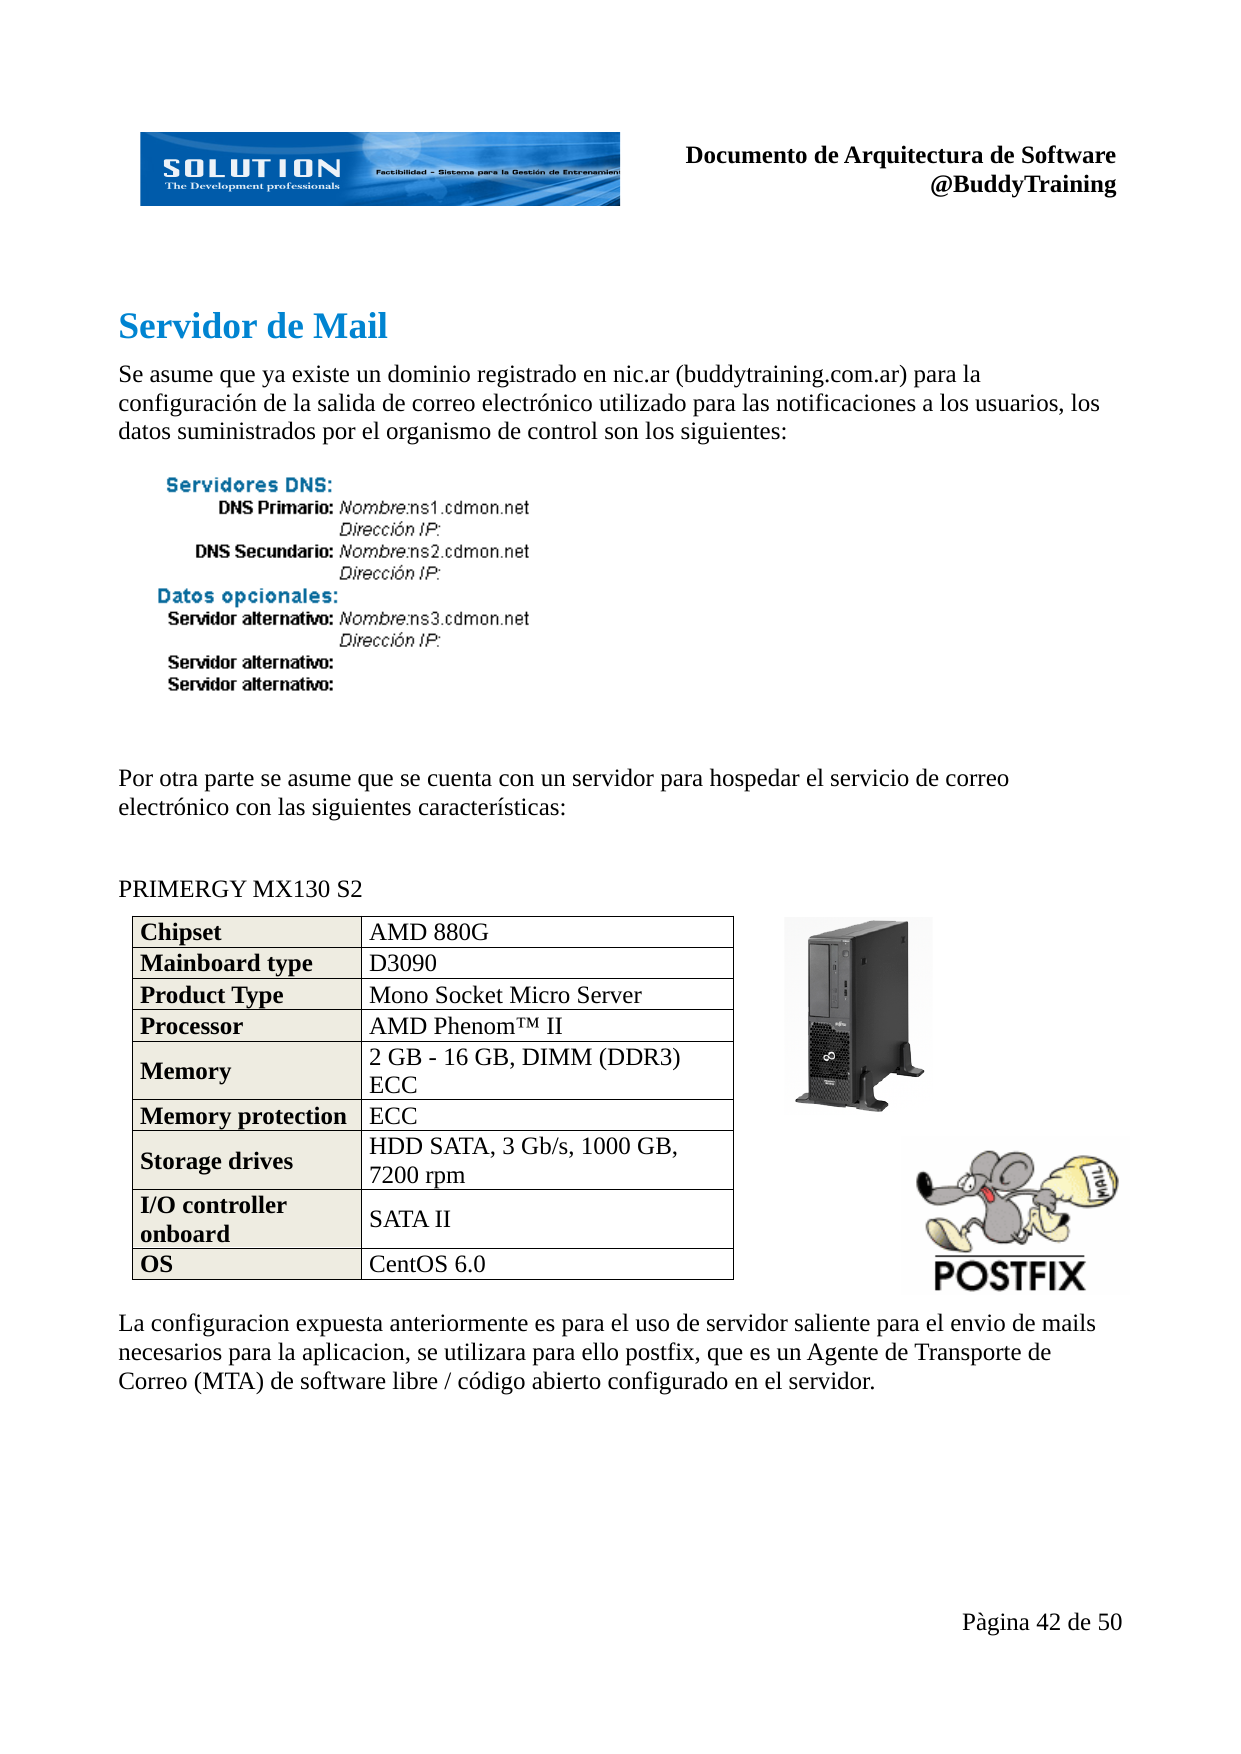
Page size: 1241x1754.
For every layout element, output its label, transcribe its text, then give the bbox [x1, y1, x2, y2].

text La configuracion expuesta anteriormente es para el uso de servidor saliente para el envio de mails necesarios para la aplicacion, se utilizara para ello postfix, que es un Agente de Transporte de Correo (MTA) de software libre / código abierto configurado en el servidor. [118, 1308, 1122, 1395]
table_cell Mono Socket Micro Server [362, 979, 733, 1009]
table_header Chipset [133, 917, 361, 947]
text Por otra parte se asume que se cuenta con un servidor para hospedar el servicio de correo electrónico con las siguientes características: [118, 763, 1122, 821]
table_cell ECC [362, 1100, 733, 1130]
table_cell I/O controller onboard [133, 1190, 361, 1247]
picture [134, 466, 555, 701]
subtitle Servidor de Mail [118, 303, 1122, 346]
table_cell 2 GB - 16 GB, DIMM (DDR3) ECC [362, 1042, 733, 1099]
picture [784, 917, 933, 1115]
picture [901, 1136, 1130, 1295]
table_cell CentOS 6.0 [362, 1249, 733, 1279]
table_cell AMD Phenom™ II [362, 1010, 733, 1041]
table_cell Mainboard type [133, 948, 361, 978]
table_cell Product Type [133, 979, 361, 1009]
text Se asume que ya existe un dominio registrado en nic.ar (buddytraining.com.ar) para la configuración de la salida de correo electrónico utilizado para las notificaciones a los usuarios, los datos suministrados por el organismo de control son los siguientes: [118, 359, 1122, 445]
table_cell OS [133, 1249, 361, 1279]
table_cell Memory [133, 1042, 361, 1099]
table_cell Memory protection [133, 1100, 361, 1130]
picture [140, 132, 621, 206]
table_cell Processor [133, 1010, 361, 1041]
table_cell D3090 [362, 948, 733, 978]
table_header AMD 880G [362, 917, 733, 947]
table_cell Storage drives [133, 1131, 361, 1189]
text PRIMERGY MX130 S2 [118, 874, 1122, 903]
table_cell SATA II [362, 1190, 733, 1247]
table_cell HDD SATA, 3 Gb/s, 1000 GB, 7200 rpm [362, 1131, 733, 1189]
